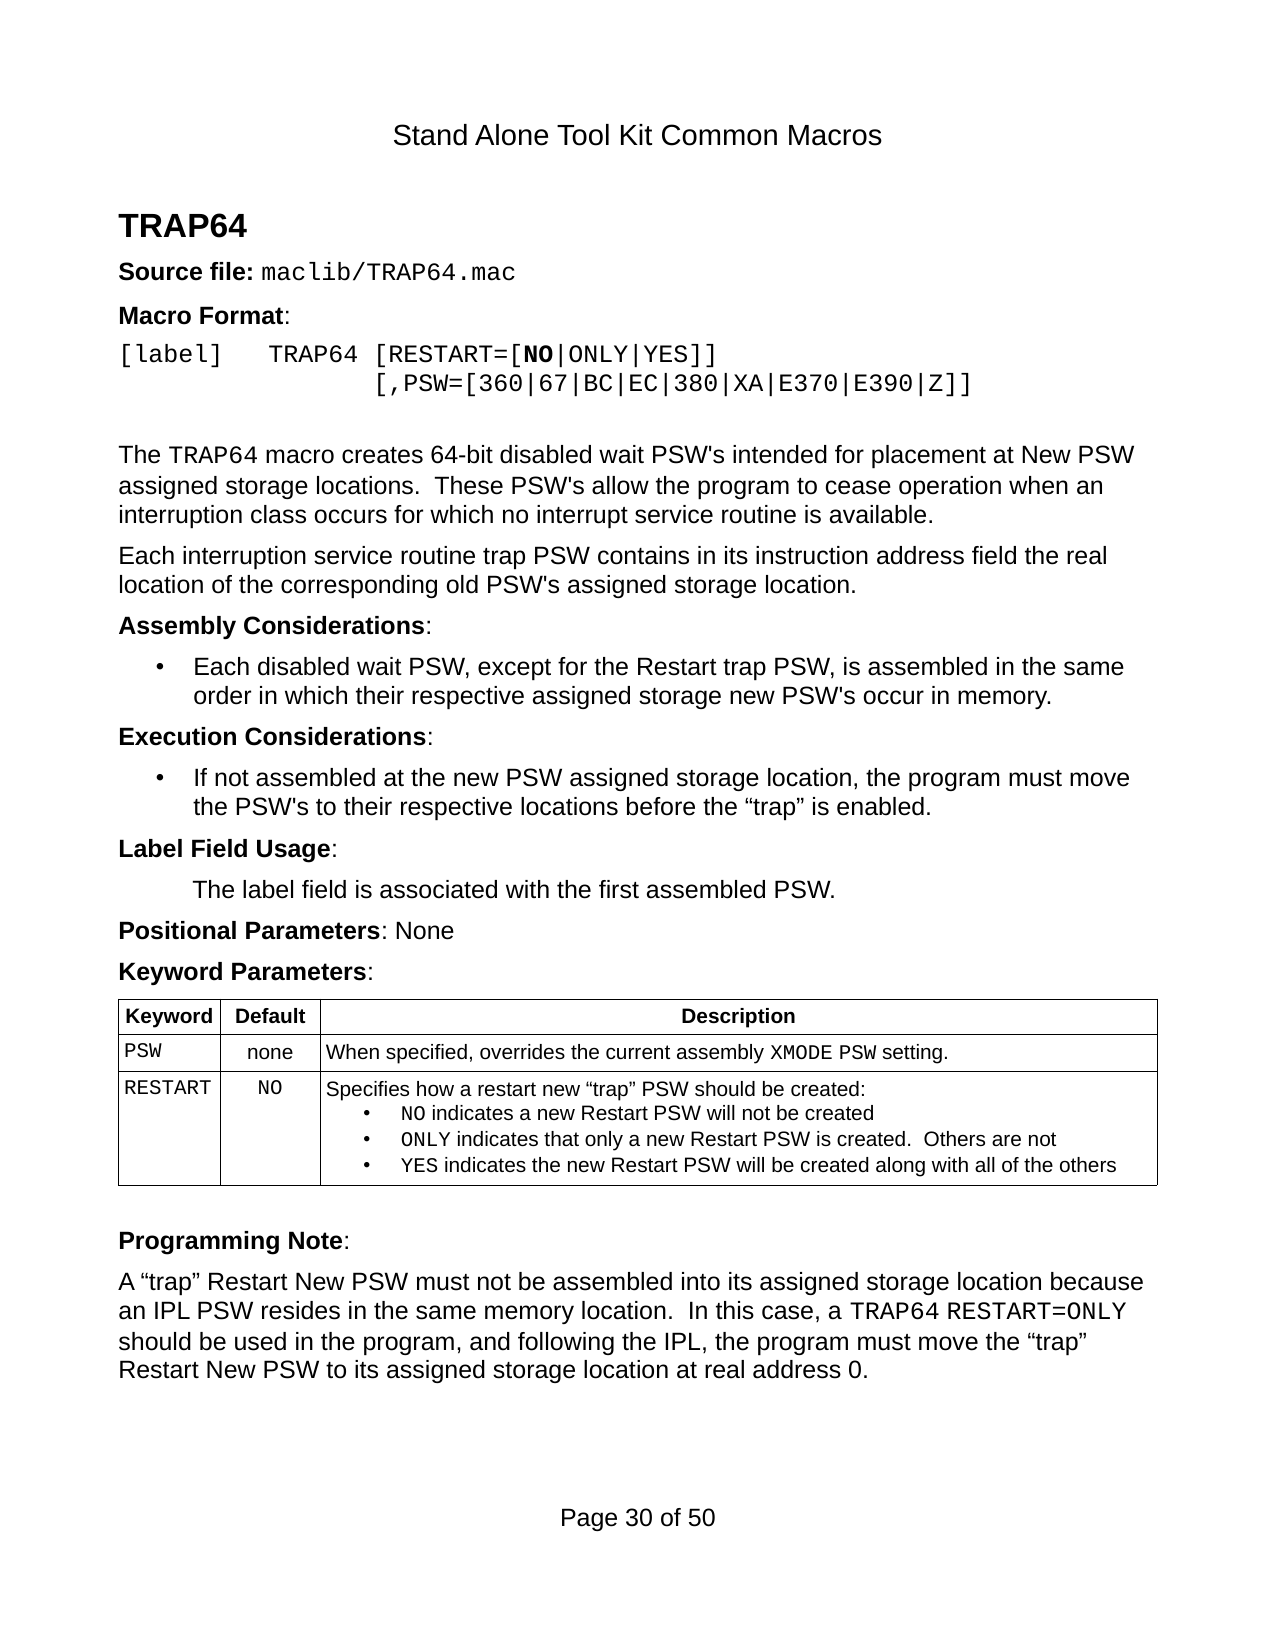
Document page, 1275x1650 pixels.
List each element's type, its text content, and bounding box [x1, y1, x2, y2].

text A “trap” Restart New PSW must not be assembled into its assigned storage location because an IPL PSW resides in the same memory location. In this case, a TRAP64 RESTART=ONLY should be used in the program, and following the IPL, the program must move the “trap” Restart New PSW to its assigned storage location at real address 0. [118, 1267, 1157, 1384]
text The label field is associated with the first assembled PSW. [192, 875, 1157, 903]
text Programming Note: [118, 1226, 1157, 1254]
text Positional Parameters: None [118, 916, 1157, 945]
subtitle TRAP64 [118, 206, 1157, 245]
text [label] TRAP64 [RESTART=[NO|ONLY|YES]] [118, 342, 1157, 370]
list Each disabled wait PSW, except for the Restart trap PSW, is assembled in the same order in which their respective assigned storage new PSW's occur in memory. [156, 652, 1157, 710]
text Each interruption service routine trap PSW contains in its instruction address field the real location of the corresponding old PSW's assigned storage location. [118, 541, 1157, 598]
text Keyword Parameters: [118, 957, 1157, 986]
text Macro Format: [118, 301, 1157, 329]
table_cell PSW [119, 1035, 220, 1071]
table_cell RESTART [119, 1072, 220, 1184]
table_header Description [321, 1000, 1157, 1034]
text The TRAP64 macro creates 64-bit disabled wait PSW's intended for placement at New PSW assigned storage locations. These PSW's allow the program to cease operation when an interruption class occurs for which no interrupt service routine is available. [118, 440, 1157, 528]
text Source file: maclib/TRAP64.mac [118, 257, 1157, 288]
table_header Keyword [119, 1000, 220, 1034]
text [,PSW=[360|67|BC|EC|380|XA|E370|E390|Z]] [118, 370, 1157, 399]
table_cell Specifies how a restart new “trap” PSW should be created: NO indicates a new Restart PSW will not be created ONLY indicates that only a new Restart PSW is created. Others are not YES indicates the new Restart PSW will be created along with all of the others [321, 1072, 1157, 1184]
list If not assembled at the new PSW assigned storage location, the program must move the PSW's to their respective locations before the “trap” is enabled. [156, 763, 1157, 821]
text Label Field Usage: [118, 833, 1157, 862]
table_cell none [221, 1035, 320, 1071]
table_cell When specified, overrides the current assembly XMODE PSW setting. [321, 1035, 1157, 1071]
table_cell NO [221, 1072, 320, 1184]
text Assembly Considerations: [118, 611, 1157, 639]
table_header Default [221, 1000, 320, 1034]
text Execution Considerations: [118, 722, 1157, 751]
